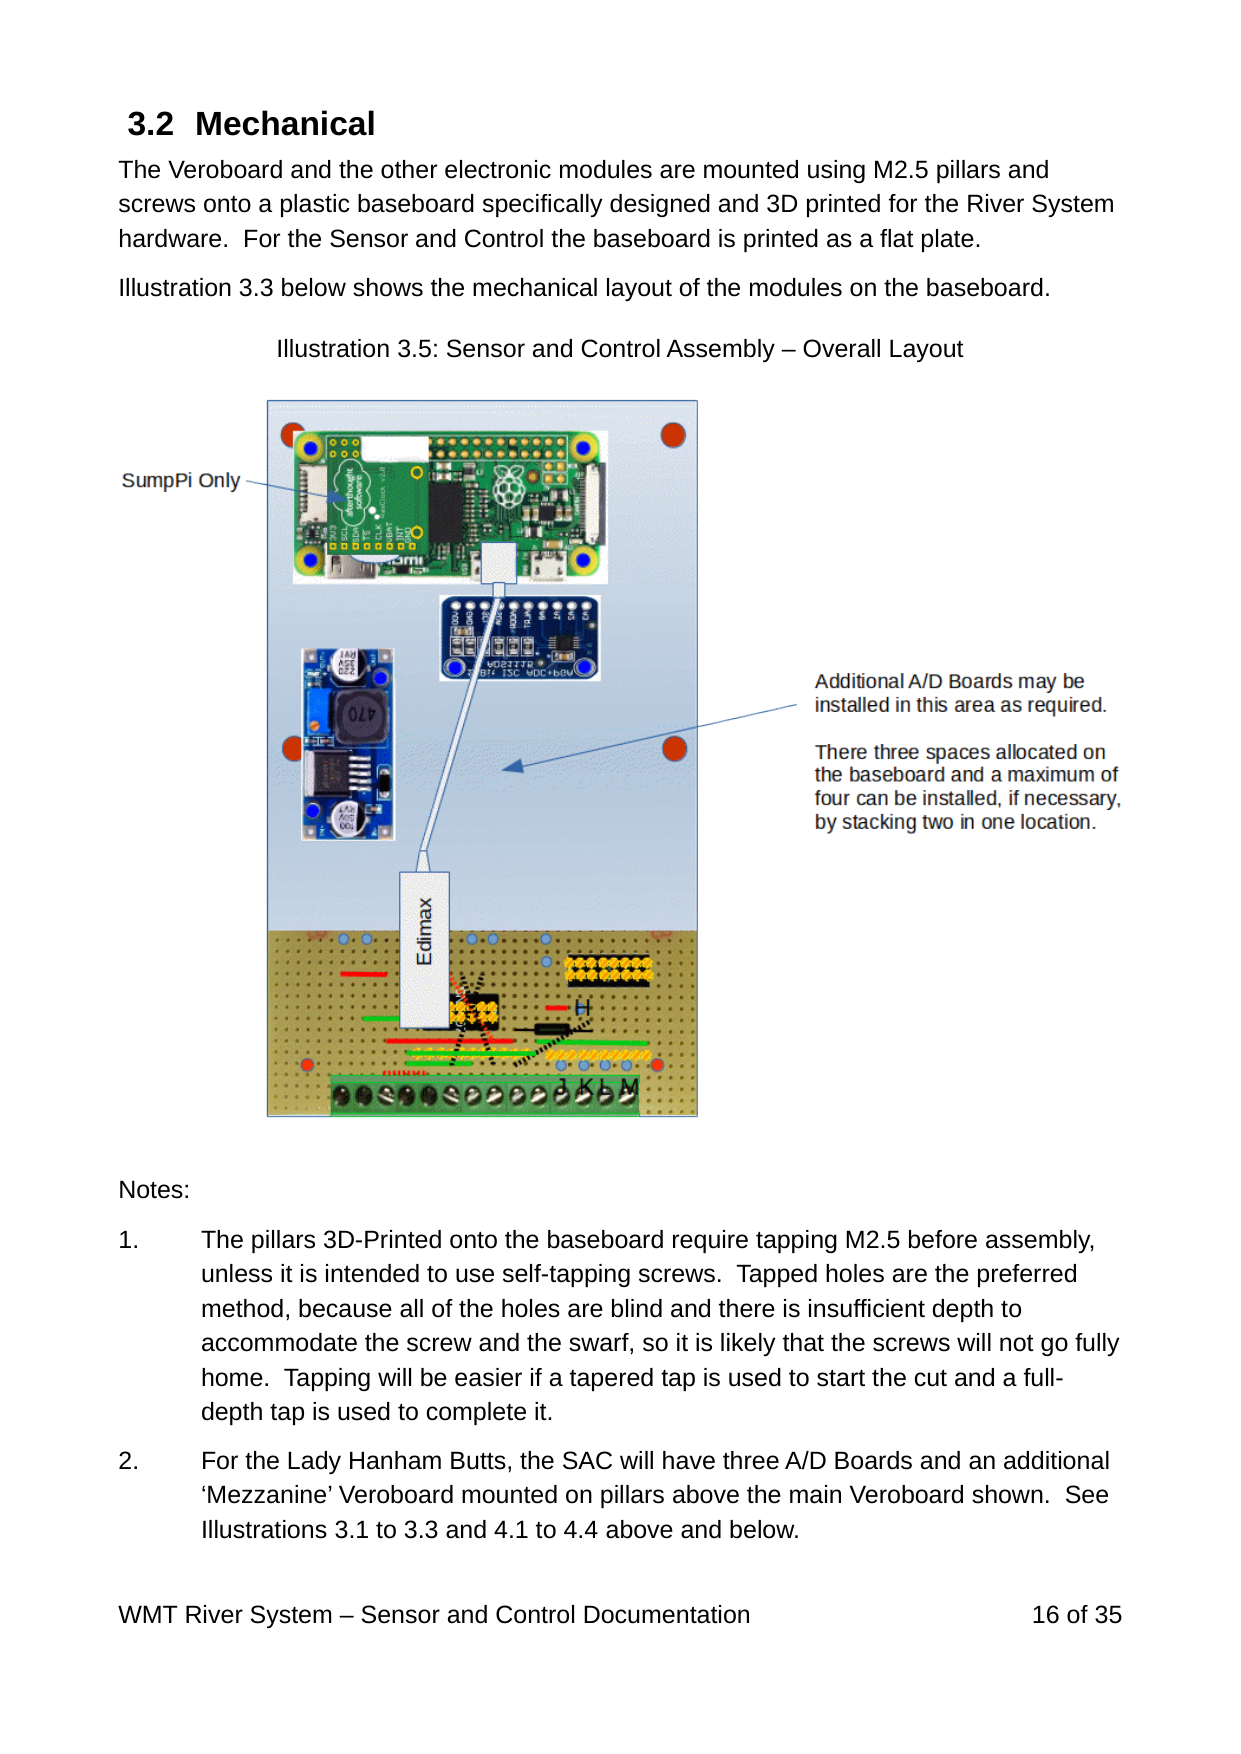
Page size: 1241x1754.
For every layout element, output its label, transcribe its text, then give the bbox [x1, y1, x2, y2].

text Illustration 3.3 below shows the mechanical layout of the modules on the baseboard. [118, 273, 1122, 301]
subtitle Mechanical [118, 103, 1122, 142]
text The Veroboard and the other electronic modules are mounted using M2.5 pillars and screws onto a plastic baseboard specifically designed and 3D printed for the River System hardware. For the Sensor and Control the baseboard is printed as a flat plate. [118, 155, 1122, 252]
text Notes: [118, 1176, 1122, 1204]
text Illustration 3.5: Sensor and Control Assembly – Overall Layout [118, 334, 1122, 363]
text 1. The pillars 3D-Printed onto the baseboard require tapping M2.5 before assembly, unless it is intended to use self-tapping screws. Tapped holes are the preferred method, because all of the holes are blind and there is insufficient depth to accommodate the screw and the swarf, so it is likely that the screws will not go fully home. Tapping will be easier if a tapered tap is used to start the cut and a full-depth tap is used to complete it. [118, 1224, 1122, 1426]
text 2. For the Lady Hanham Butts, the SAC will have three A/D Boards and an additional ‘Mezzanine’ Veroboard mounted on pillars above the main Veroboard shown. See Illustrations 3.1 to 3.3 and 4.1 to 4.4 above and below. [118, 1446, 1122, 1544]
picture [117, 381, 1122, 1121]
